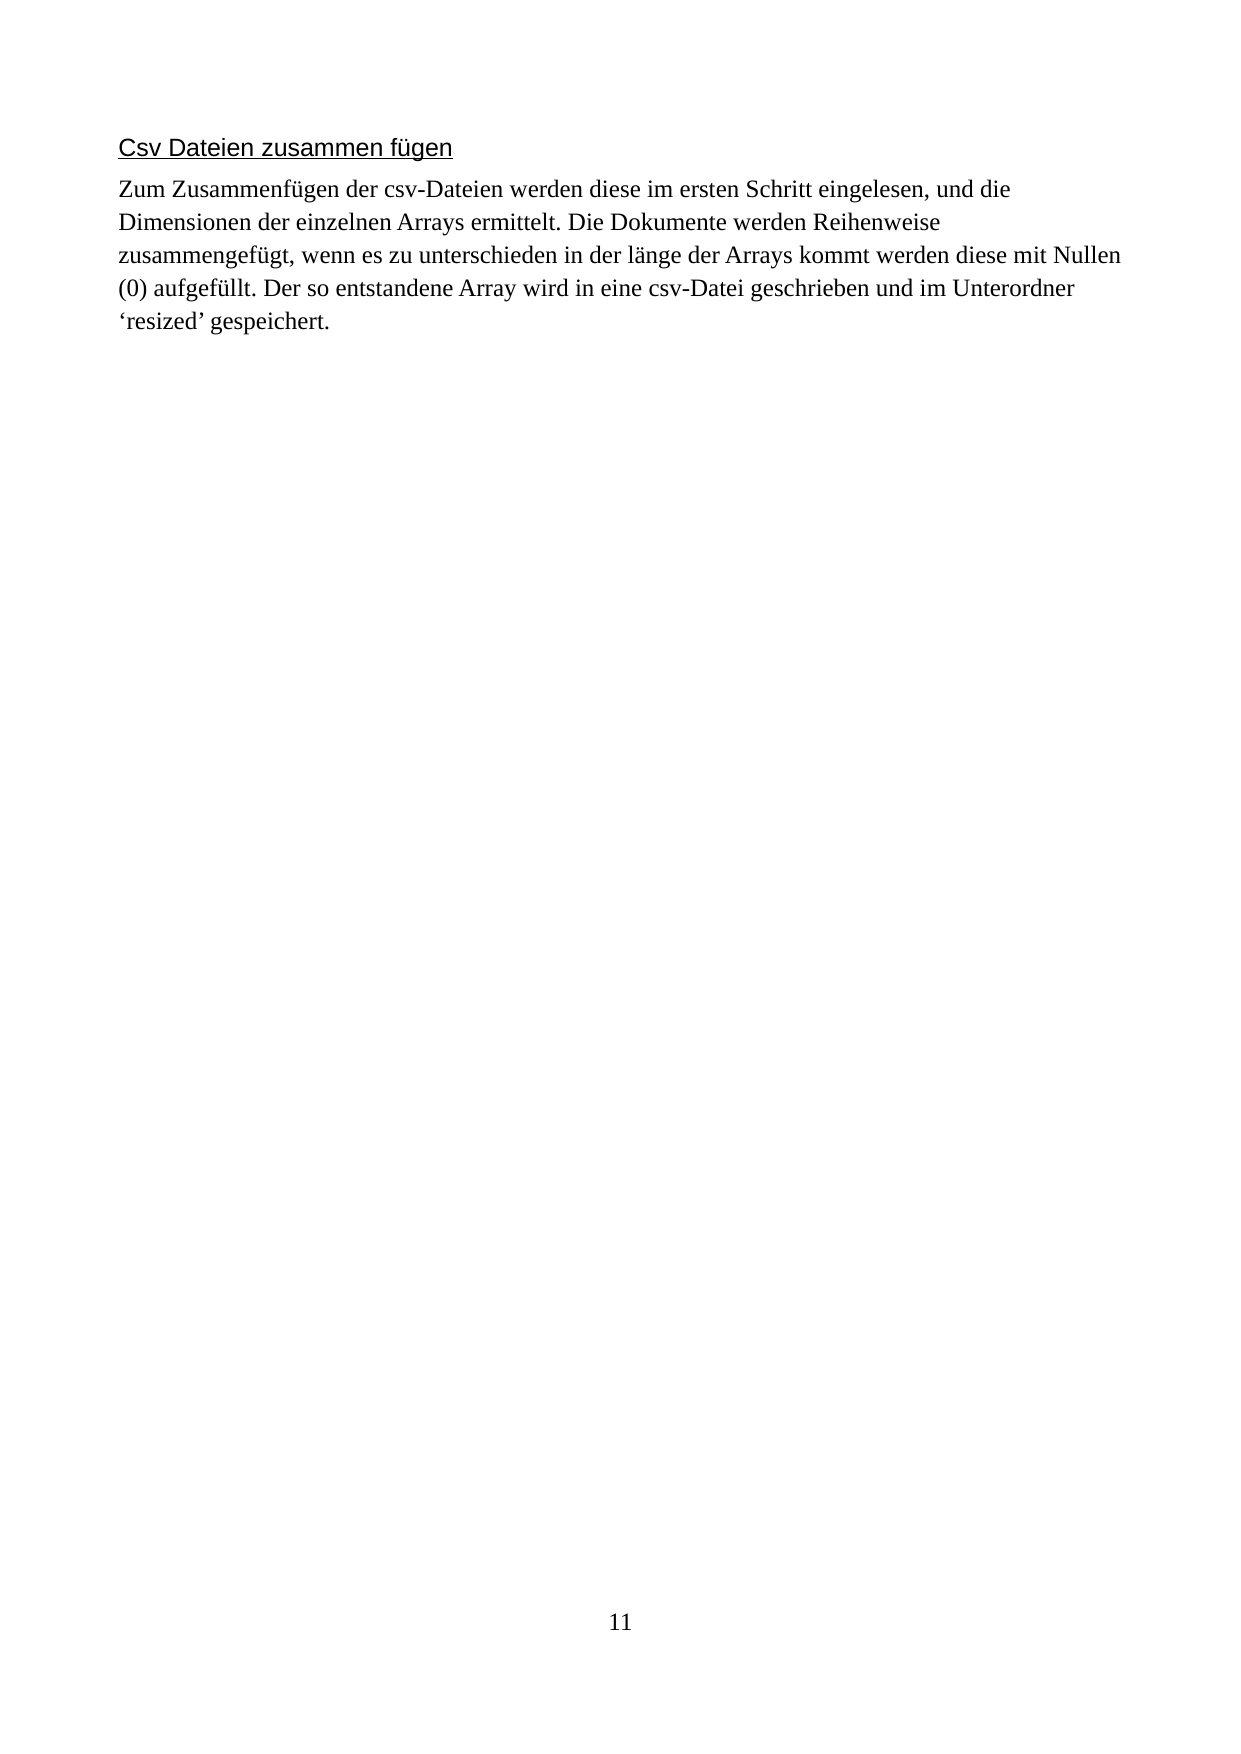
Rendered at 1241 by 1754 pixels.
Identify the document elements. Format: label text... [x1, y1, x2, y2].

subtitle Csv Dateien zusammen fügen [118, 133, 1122, 161]
text Zum Zusammenfügen der csv-Dateien werden diese im ersten Schritt eingelesen, und die Dimensionen der einzelnen Arrays ermittelt. Die Dokumente werden Reihenweise zusammengefügt, wenn es zu unterschieden in der länge der Arrays kommt werden diese mit Nullen (0) aufgefüllt. Der so entstandene Array wird in eine csv-Datei geschrieben und im Unterordner ‘resized’ gespeichert. [118, 174, 1122, 335]
